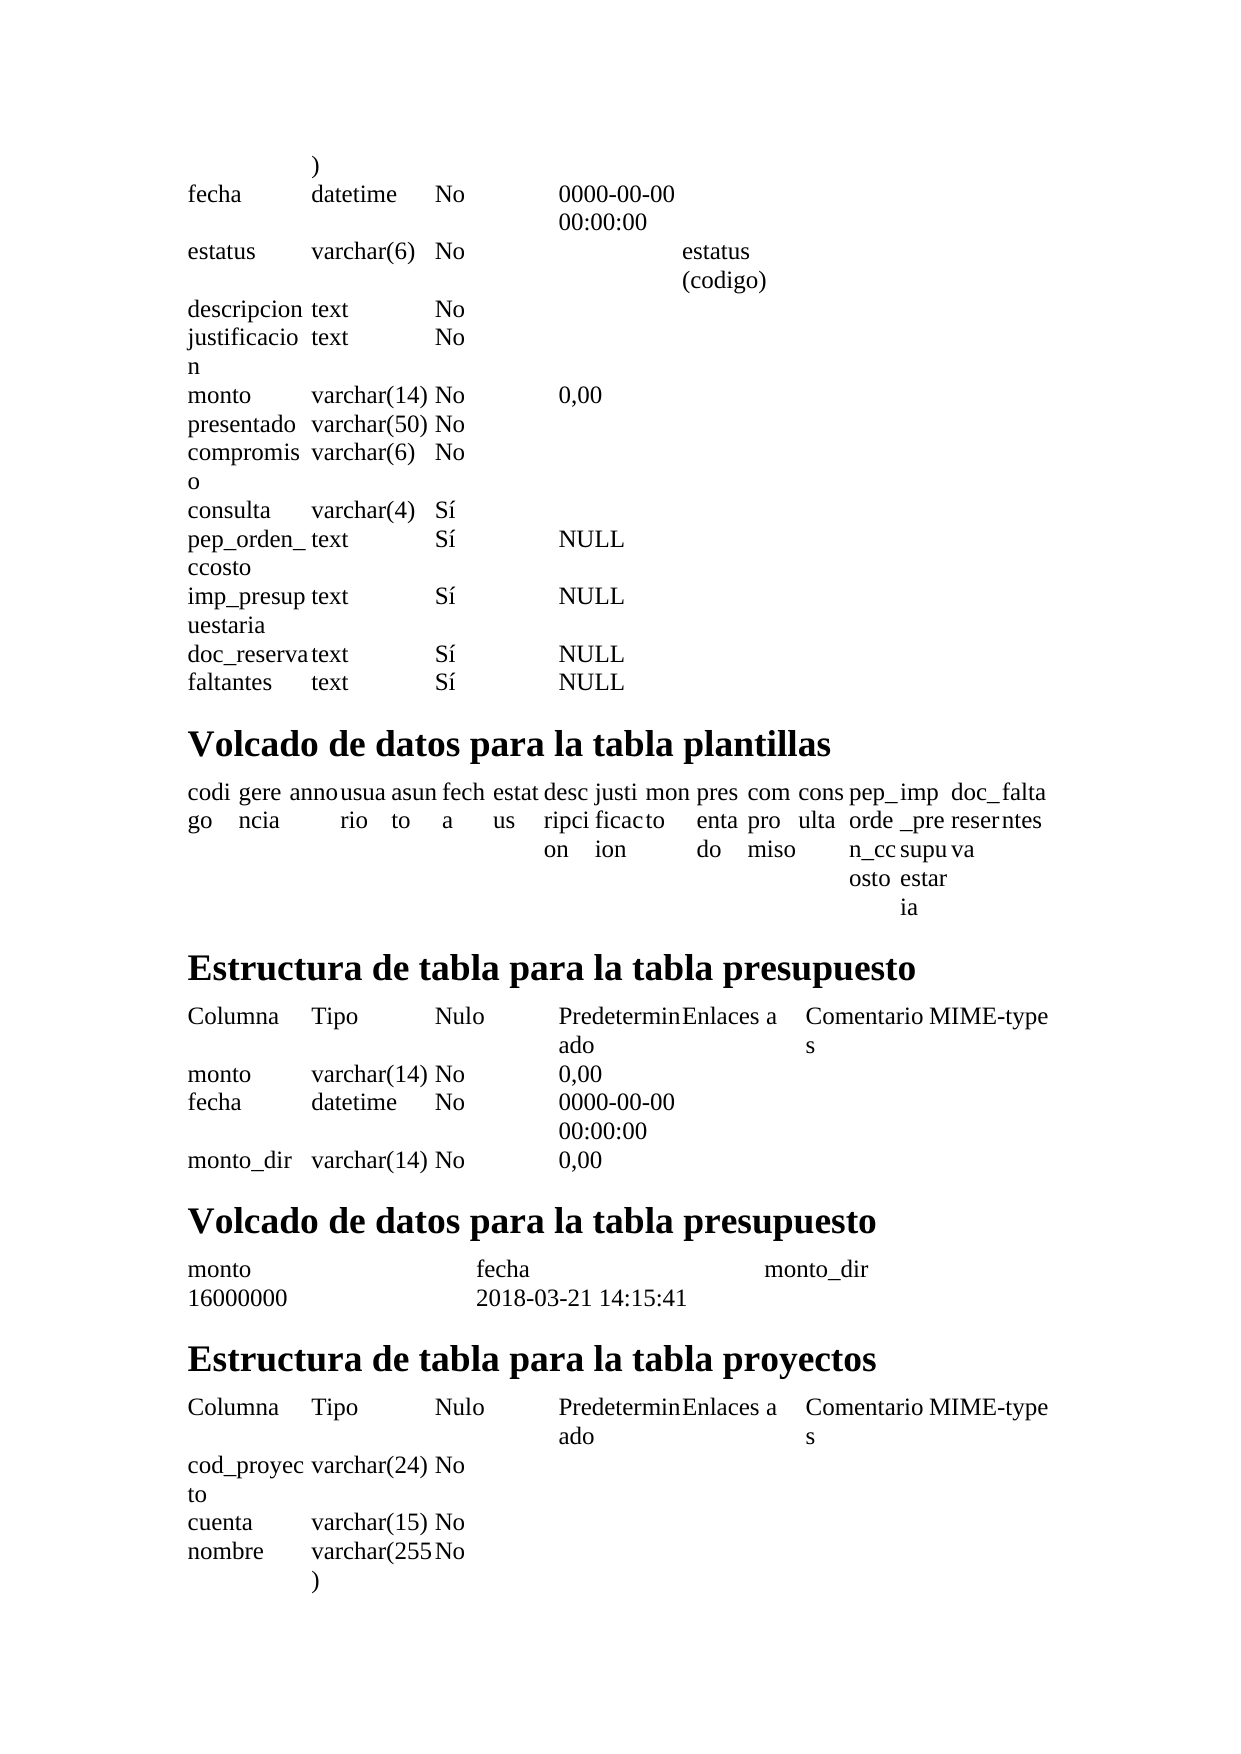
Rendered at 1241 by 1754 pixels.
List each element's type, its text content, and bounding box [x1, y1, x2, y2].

table_cell No [435, 236, 558, 294]
table_cell varchar(14) [311, 1059, 434, 1087]
table_cell [805, 1508, 929, 1536]
table_header Comentarios [805, 1393, 929, 1450]
table_header Columna [188, 1393, 311, 1450]
table_cell varchar(6) [311, 236, 434, 294]
table_cell Sí [435, 524, 558, 581]
table_header Nulo [435, 1393, 558, 1450]
table_cell No [435, 1088, 558, 1145]
table_cell [558, 1508, 682, 1536]
table_cell [805, 1536, 929, 1594]
table_cell text [311, 524, 434, 581]
table_cell [805, 668, 929, 696]
table_header fecha [442, 777, 493, 921]
table_cell [682, 524, 805, 581]
table_cell 0,00 [558, 1145, 682, 1174]
table_cell doc_reserva [188, 639, 311, 667]
table_cell [805, 495, 929, 524]
table_cell pep_orden_ccosto [188, 524, 311, 581]
table_cell monto [188, 1059, 311, 1087]
table_cell 2018-03-21 14:15:41 [476, 1283, 764, 1312]
table_header estatus [493, 777, 544, 921]
table_cell [558, 1450, 682, 1507]
table_cell estatus [188, 236, 311, 294]
subtitle Estructura de tabla para la tabla proyectos [187, 1337, 1053, 1380]
table_cell [929, 236, 1053, 294]
table_cell [682, 1508, 805, 1536]
table_cell [682, 495, 805, 524]
table_cell varchar(15) [311, 1508, 434, 1536]
table_cell [558, 150, 682, 179]
table_cell [805, 524, 929, 581]
table_cell [805, 294, 929, 322]
table_header faltantes [1002, 777, 1053, 921]
table_cell nombre [188, 1536, 311, 1594]
table_cell estatus (codigo) [682, 236, 805, 294]
table_header usuario [340, 777, 391, 921]
table_cell fecha [188, 179, 311, 236]
table_cell NULL [558, 639, 682, 667]
table_header Enlaces a [682, 1001, 805, 1059]
table_cell [682, 438, 805, 495]
table_cell [188, 150, 311, 179]
table_cell [682, 409, 805, 437]
table_cell fecha [188, 1088, 311, 1145]
table_cell No [435, 1059, 558, 1087]
table_header Columna [188, 1001, 311, 1059]
table_cell [682, 1145, 805, 1174]
table_cell [558, 1536, 682, 1594]
table_cell varchar(4) [311, 495, 434, 524]
table_cell 0000-00-00 00:00:00 [558, 179, 682, 236]
table_cell Sí [435, 668, 558, 696]
table_cell text [311, 294, 434, 322]
table_header monto [645, 777, 696, 921]
table_cell No [435, 409, 558, 437]
table_cell [558, 438, 682, 495]
table_cell No [435, 323, 558, 380]
table_cell No [435, 1508, 558, 1536]
table_cell [682, 323, 805, 380]
table_cell cuenta [188, 1508, 311, 1536]
table_cell [435, 150, 558, 179]
table_cell faltantes [188, 668, 311, 696]
subtitle Volcado de datos para la tabla presupuesto [187, 1199, 1053, 1242]
table_cell monto [188, 380, 311, 409]
table_cell datetime [311, 1088, 434, 1145]
table_cell text [311, 639, 434, 667]
table_header pep_orden_ccosto [849, 777, 900, 921]
table_cell [558, 409, 682, 437]
table_header Enlaces a [682, 1393, 805, 1450]
table_cell text [311, 323, 434, 380]
table_cell [805, 581, 929, 639]
table_cell [682, 1536, 805, 1594]
table_cell [805, 1059, 929, 1087]
table_cell ) [311, 150, 434, 179]
table_cell compromiso [188, 438, 311, 495]
table_cell No [435, 1450, 558, 1507]
table_cell 0,00 [558, 380, 682, 409]
table_cell [805, 639, 929, 667]
table_cell Sí [435, 495, 558, 524]
table_header monto_dir [764, 1254, 1053, 1283]
table_cell [682, 1088, 805, 1145]
subtitle Estructura de tabla para la tabla presupuesto [187, 946, 1053, 989]
table_cell 0000-00-00 00:00:00 [558, 1088, 682, 1145]
table_cell [558, 323, 682, 380]
table_header Tipo [311, 1001, 434, 1059]
table_cell text [311, 581, 434, 639]
table_cell [682, 1450, 805, 1507]
table_cell No [435, 294, 558, 322]
table_header MIME-type [929, 1001, 1053, 1059]
table_cell varchar(6) [311, 438, 434, 495]
table_cell [682, 150, 805, 179]
table_cell text [311, 668, 434, 696]
table_cell [682, 179, 805, 236]
table_cell [805, 179, 929, 236]
table_cell varchar(255) [311, 1536, 434, 1594]
table_cell [682, 1059, 805, 1087]
table_cell NULL [558, 581, 682, 639]
table_cell No [435, 1145, 558, 1174]
table_header MIME-type [929, 1393, 1053, 1450]
table_cell [805, 323, 929, 380]
table_cell Sí [435, 581, 558, 639]
table_cell [682, 668, 805, 696]
table_header fecha [476, 1254, 764, 1283]
table_header justificacion [595, 777, 645, 921]
subtitle Volcado de datos para la tabla plantillas [187, 721, 1053, 764]
table_cell imp_presupuestaria [188, 581, 311, 639]
table_cell [805, 438, 929, 495]
table_cell [805, 409, 929, 437]
table_cell NULL [558, 524, 682, 581]
table_header asunto [391, 777, 442, 921]
table_header Predeterminado [558, 1393, 682, 1450]
table_cell [805, 380, 929, 409]
table_cell No [435, 438, 558, 495]
table_cell [558, 294, 682, 322]
table_header presentado [696, 777, 747, 921]
table_cell NULL [558, 668, 682, 696]
table_header anno [289, 777, 340, 921]
table_cell varchar(24) [311, 1450, 434, 1507]
table_cell [558, 495, 682, 524]
table_header compromiso [747, 777, 798, 921]
table_cell presentado [188, 409, 311, 437]
table_cell No [435, 380, 558, 409]
table_cell [805, 1088, 929, 1145]
table_header consulta [798, 777, 849, 921]
table_cell consulta [188, 495, 311, 524]
table_cell varchar(14) [311, 380, 434, 409]
table_cell [682, 294, 805, 322]
table_cell [805, 236, 929, 294]
table_cell descripcion [188, 294, 311, 322]
table_header Nulo [435, 1001, 558, 1059]
table_cell [805, 150, 929, 179]
table_header codigo [188, 777, 238, 921]
table_cell [682, 380, 805, 409]
table_cell [805, 1145, 929, 1174]
table_cell Sí [435, 639, 558, 667]
table_header Predeterminado [558, 1001, 682, 1059]
table_header descripcion [544, 777, 594, 921]
table_cell [682, 639, 805, 667]
table_header imp_presupuestaria [900, 777, 951, 921]
table_cell [558, 236, 682, 294]
table_header doc_reserva [951, 777, 1002, 921]
table_header Comentarios [805, 1001, 929, 1059]
table_header Tipo [311, 1393, 434, 1450]
table_cell datetime [311, 179, 434, 236]
table_cell [764, 1283, 1053, 1312]
table_cell No [435, 179, 558, 236]
table_cell 0,00 [558, 1059, 682, 1087]
table_cell justificacion [188, 323, 311, 380]
table_cell varchar(50) [311, 409, 434, 437]
table_cell monto_dir [188, 1145, 311, 1174]
table_cell [682, 581, 805, 639]
table_cell cod_proyecto [188, 1450, 311, 1507]
table_cell 16000000 [188, 1283, 476, 1312]
table_cell No [435, 1536, 558, 1594]
table_cell [805, 1450, 929, 1507]
table_header gerencia [238, 777, 289, 921]
table_header monto [188, 1254, 476, 1283]
table_cell varchar(14) [311, 1145, 434, 1174]
